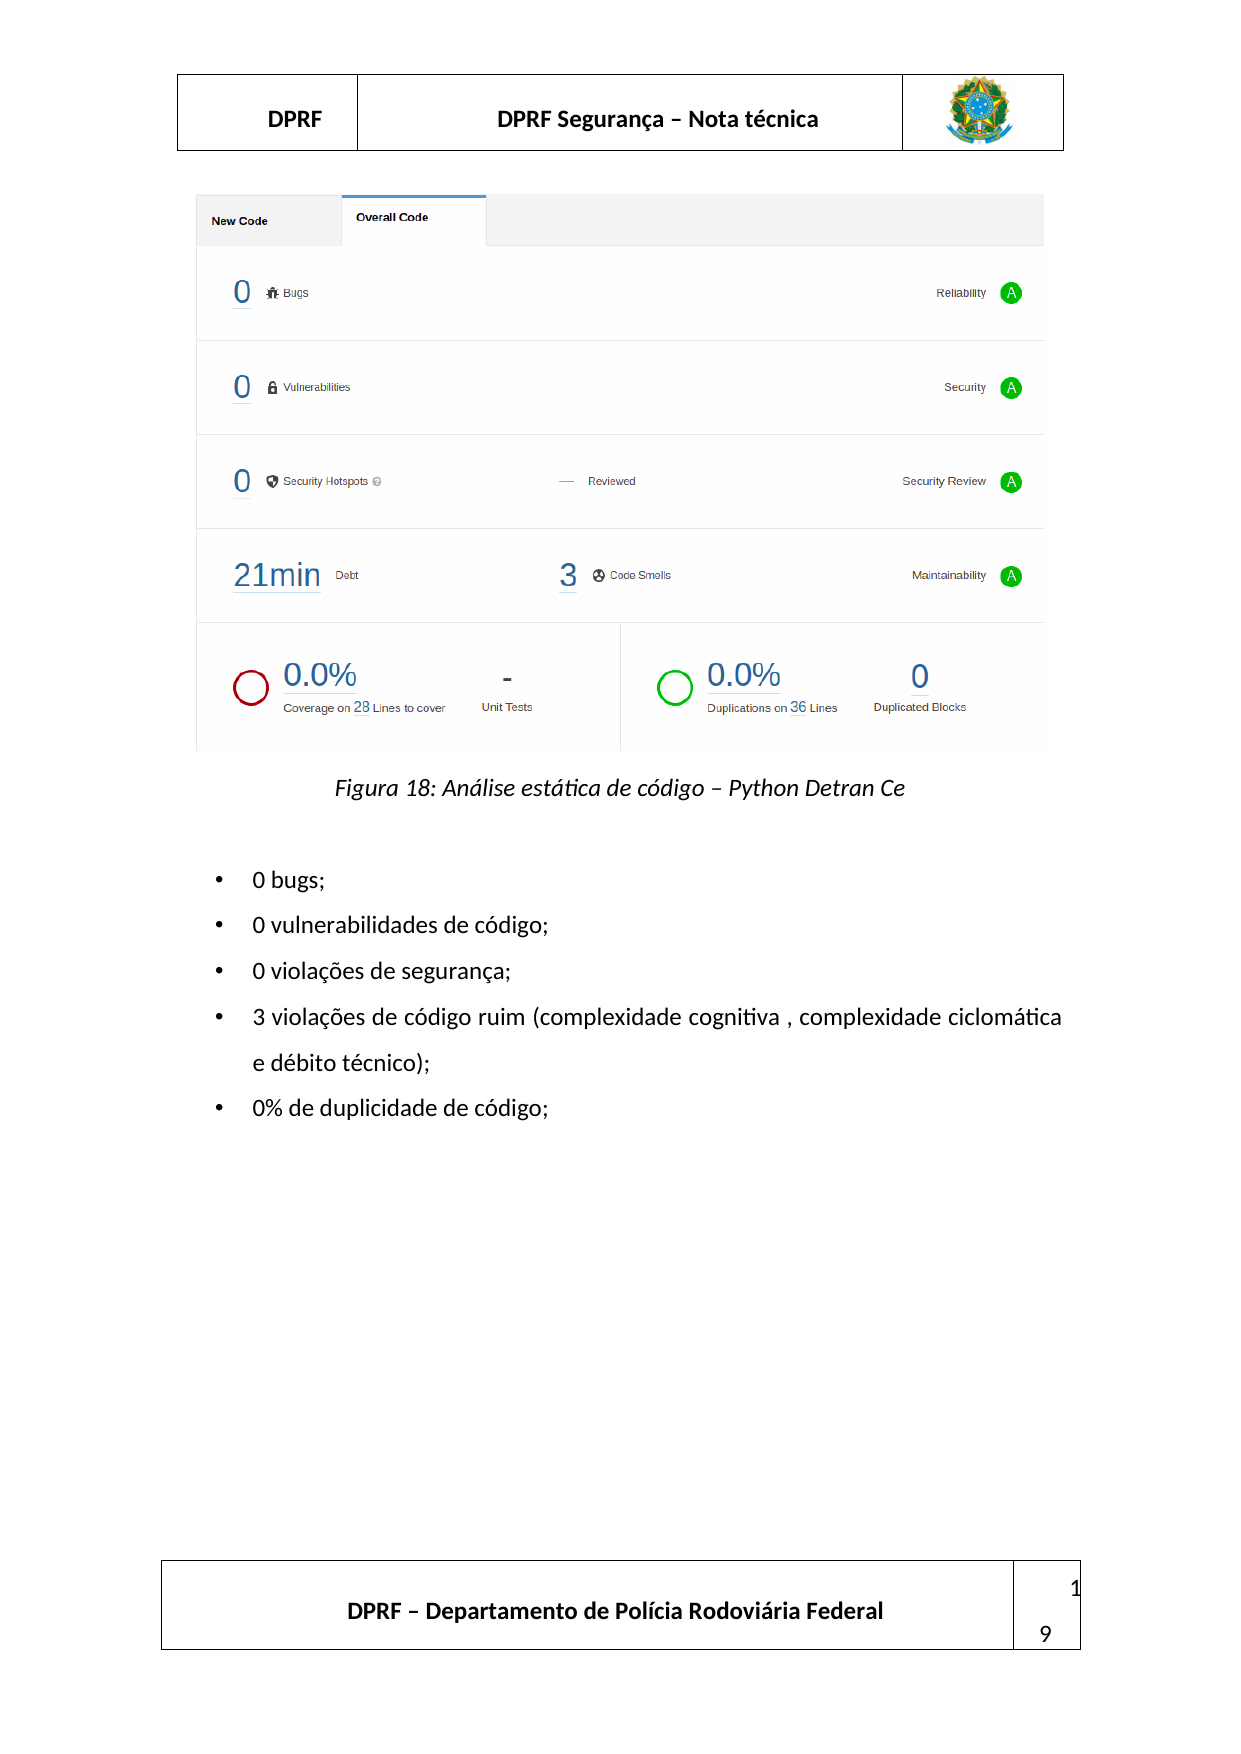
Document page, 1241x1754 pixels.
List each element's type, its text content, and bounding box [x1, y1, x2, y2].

list 0% de duplicidade de código; [215, 1093, 1063, 1123]
list 0 vulnerabilidades de código; [215, 910, 1063, 940]
picture [944, 75, 1020, 149]
list 3 violações de código ruim (complexidade cognitiva , complexidade ciclomática e débito técnico); [215, 1001, 1063, 1077]
list 0 violações de segurança; [215, 955, 1063, 986]
list 0 bugs; [215, 864, 1063, 894]
picture [196, 194, 1045, 751]
text Figura 18: Análise estática de código – Python Detran Ce [196, 751, 1044, 803]
